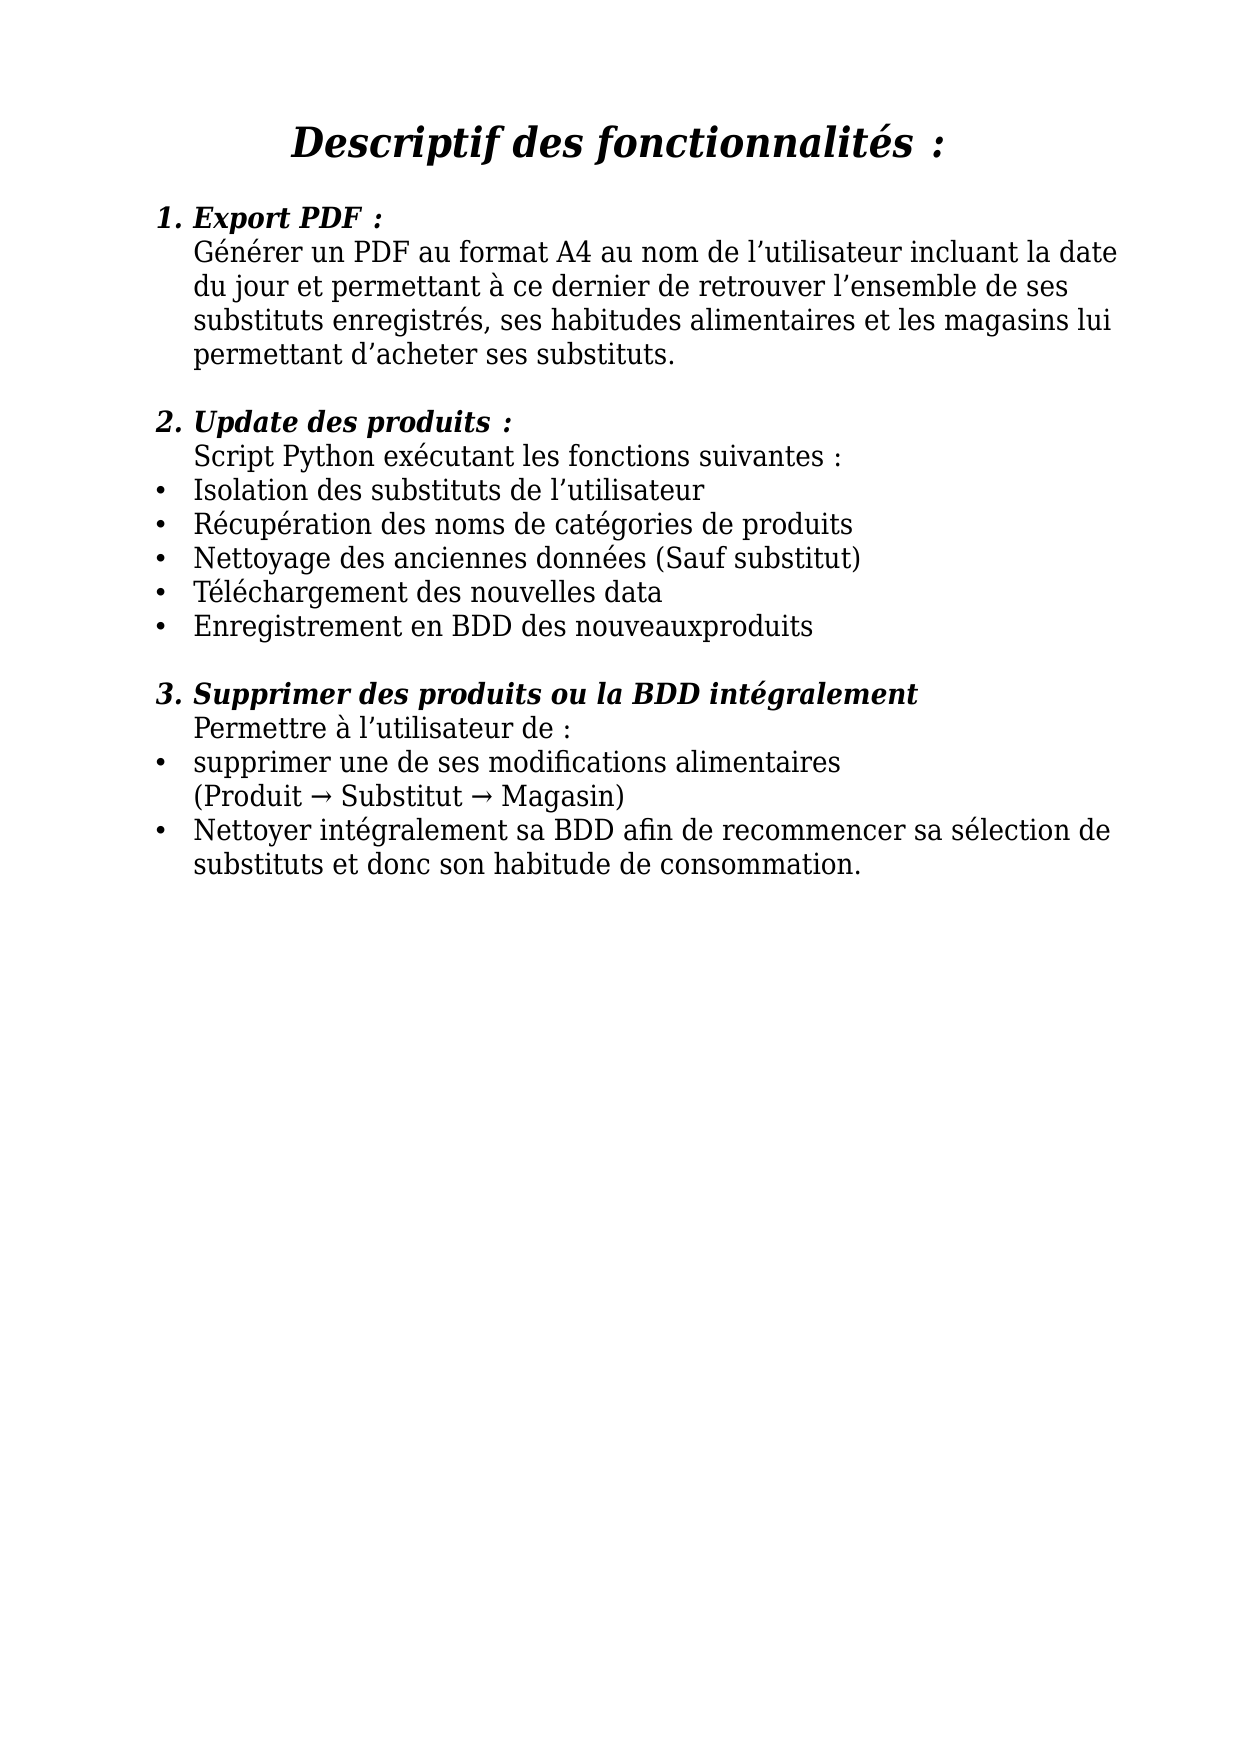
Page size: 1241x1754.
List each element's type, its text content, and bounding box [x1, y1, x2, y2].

text Descriptif des fonctionnalités : [118, 118, 1122, 167]
list Isolation des substituts de l’utilisateur [156, 473, 1122, 507]
list Téléchargement des nouvelles data [156, 575, 1122, 609]
list supprimer une de ses modifications alimentaires [156, 745, 1122, 779]
list Script Python exécutant les fonctions suivantes : [156, 439, 1122, 473]
list Récupération des noms de catégories de produits [156, 507, 1122, 541]
list Nettoyer intégralement sa BDD afin de recommencer sa sélection de substituts et donc son habitude de consommation. [156, 813, 1122, 881]
list Permettre à l’utilisateur de : [156, 711, 1122, 745]
list Nettoyage des anciennes données (Sauf substitut) [156, 541, 1122, 575]
list (Produit → Substitut → Magasin) [156, 779, 1122, 813]
list Update des produits : [156, 405, 1122, 439]
list Générer un PDF au format A4 au nom de l’utilisateur incluant la date du jour et permettant à ce dernier de retrouver l’ensemble de ses substituts enregistrés, ses habitudes alimentaires et les magasins lui permettant d’acheter ses substituts. [156, 235, 1122, 371]
list Enregistrement en BDD des nouveauxproduits [156, 609, 1122, 643]
list Export PDF : [156, 201, 1122, 235]
list Supprimer des produits ou la BDD intégralement [156, 677, 1122, 711]
